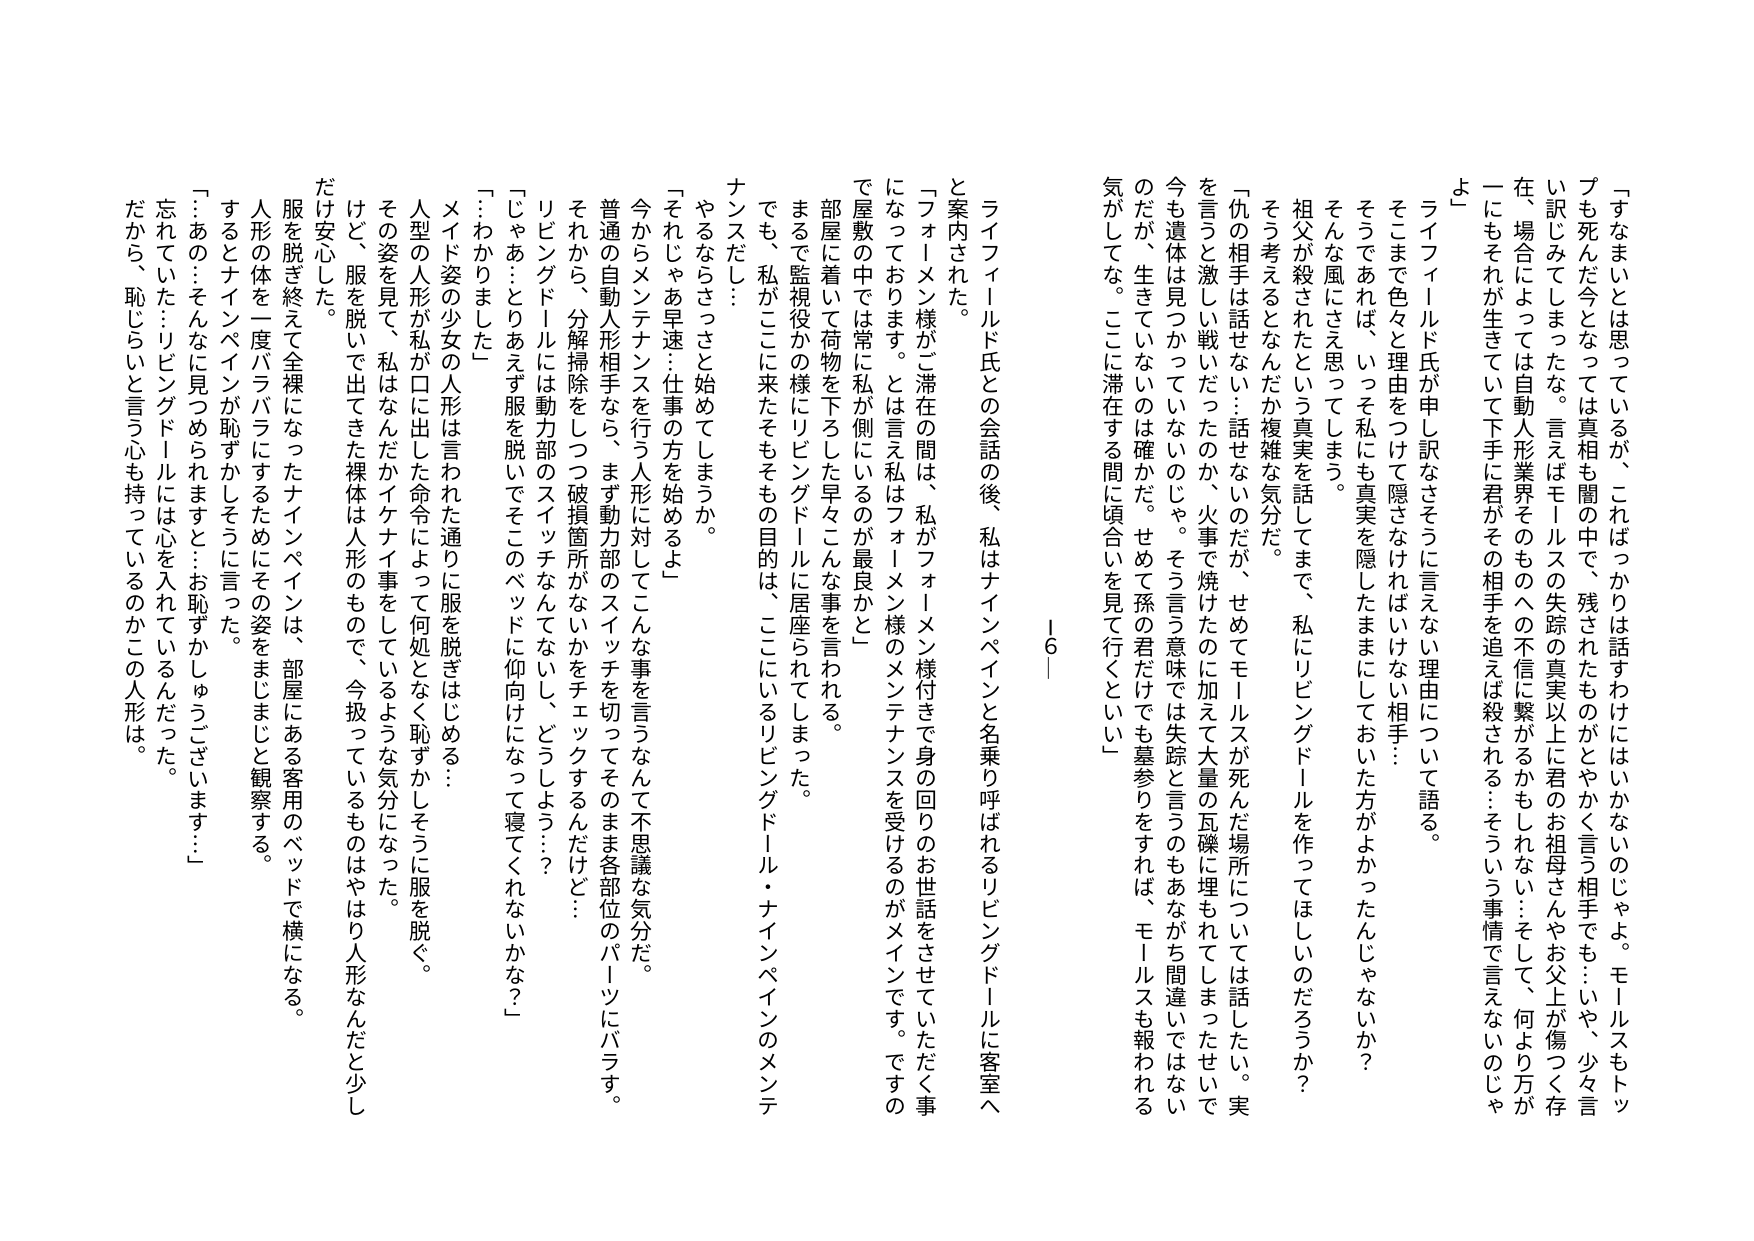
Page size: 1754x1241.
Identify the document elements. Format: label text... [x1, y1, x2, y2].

text そんな風にさえ思ってしまう。 [1319, 176, 1351, 1122]
text でも、私がここに来たそもそもの目的は、ここにいるリビングドール・ナインペインのメンテナンスだし… [721, 176, 784, 1122]
text そう考えるとなんだか複雑な気分だ。 [1256, 176, 1287, 1122]
text 普通の自動人形相手なら、まず動力部のスイッチを切ってそのまま各部位のパーツにバラす。 [594, 176, 626, 1122]
text 人形の体を一度バラバラにするためにその姿をまじまじと観察する。 [246, 176, 278, 1122]
text 服を脱ぎ終えて全裸になったナインペインは、部屋にある客用のベッドで横になる。 [278, 176, 309, 1122]
text だから、恥じらいと言う心も持っているのかこの人形は。 [119, 176, 151, 1122]
text ライフィールド氏との会話の後、私はナインペインと名乗り呼ばれるリビングドールに客室へと案内された。 [943, 176, 1006, 1122]
text 「…わかりました」 [468, 176, 499, 1122]
text メイド姿の少女の人形は言われた通りに服を脱ぎはじめる… [436, 176, 468, 1122]
text そうであれば、いっそ私にも真実を隠したままにしておいた方がよかったんじゃないか？ [1351, 176, 1382, 1122]
text 忘れていた…リビングドールには心を入れているんだった。 [151, 176, 183, 1122]
text けど、服を脱いで出てきた裸体は人形のもので、今扱っているものはやはり人形なんだと少しだけ安心した。 [309, 176, 373, 1122]
text 「…あの…そんなに見つめられますと…お恥ずかしゅうございます…」 [183, 176, 214, 1122]
text リビングドールには動力部のスイッチなんてないし、どうしよう…？ [531, 176, 563, 1122]
text 祖父が殺されたという真実を話してまで、私にリビングドールを作ってほしいのだろうか？ [1287, 176, 1319, 1122]
text 「フォーメン様がご滞在の間は、私がフォーメン様付きで身の回りのお世話をさせていただく事になっております。とは言え私はフォーメン様のメンテナンスを受けるのがメインです。ですので屋敷の中では常に私が側にいるのが最良かと」 [848, 176, 943, 1122]
text ─６─ [1035, 176, 1069, 1122]
text それから、分解掃除をしつつ破損箇所がないかをチェックするんだけど… [563, 176, 594, 1122]
text やるならさっさと始めてしまうか。 [689, 176, 721, 1122]
text 今からメンテナンスを行う人形に対してこんな事を言うなんて不思議な気分だ。 [626, 176, 658, 1122]
text 部屋に着いて荷物を下ろした早々こんな事を言われる。 [816, 176, 848, 1122]
text まるで監視役かの様にリビングドールに居座られてしまった。 [784, 176, 816, 1122]
text そこまで色々と理由をつけて隠さなければいけない相手… [1382, 176, 1414, 1122]
text その姿を見て、私はなんだかイケナイ事をしているような気分になった。 [373, 176, 404, 1122]
text するとナインペインが恥ずかしそうに言った。 [214, 176, 246, 1122]
text 「仇の相手は話せない…話せないのだが、せめてモールスが死んだ場所については話したい。実を言うと激しい戦いだったのか、火事で焼けたのに加えて大量の瓦礫に埋もれてしまったせいで今も遺体は見つかっていないのじゃ。そう言う意味では失踪と言うのもあながち間違いではないのだが、生きていないのは確かだ。せめて孫の君だけでも墓参りをすれば、モールスも報われる気がしてな。ここに滞在する間に頃合いを見て行くといい」 [1097, 176, 1256, 1122]
text 「じゃあ…とりあえず服を脱いでそこのベッドに仰向けになって寝てくれないかな？」 [499, 176, 531, 1122]
text 人型の人形が私が口に出した命令によって何処となく恥ずかしそうに服を脱ぐ。 [404, 176, 436, 1122]
text 「すなまいとは思っているが、こればっかりは話すわけにはいかないのじゃよ。モールスもトップも死んだ今となっては真相も闇の中で、残されたものがとやかく言う相手でも…いや、少々言い訳じみてしまったな。言えばモールスの失踪の真実以上に君のお祖母さんやお父上が傷つく存在、場合によっては自動人形業界そのものへの不信に繋がるかもしれない…そして、何より万が一にもそれが生きていて下手に君がその相手を追えば殺される…そういう事情で言えないのじゃよ」 [1446, 176, 1636, 1122]
text 「それじゃあ早速…仕事の方を始めるよ」 [658, 176, 689, 1122]
text ライフィールド氏が申し訳なさそうに言えない理由について語る。 [1414, 176, 1446, 1122]
